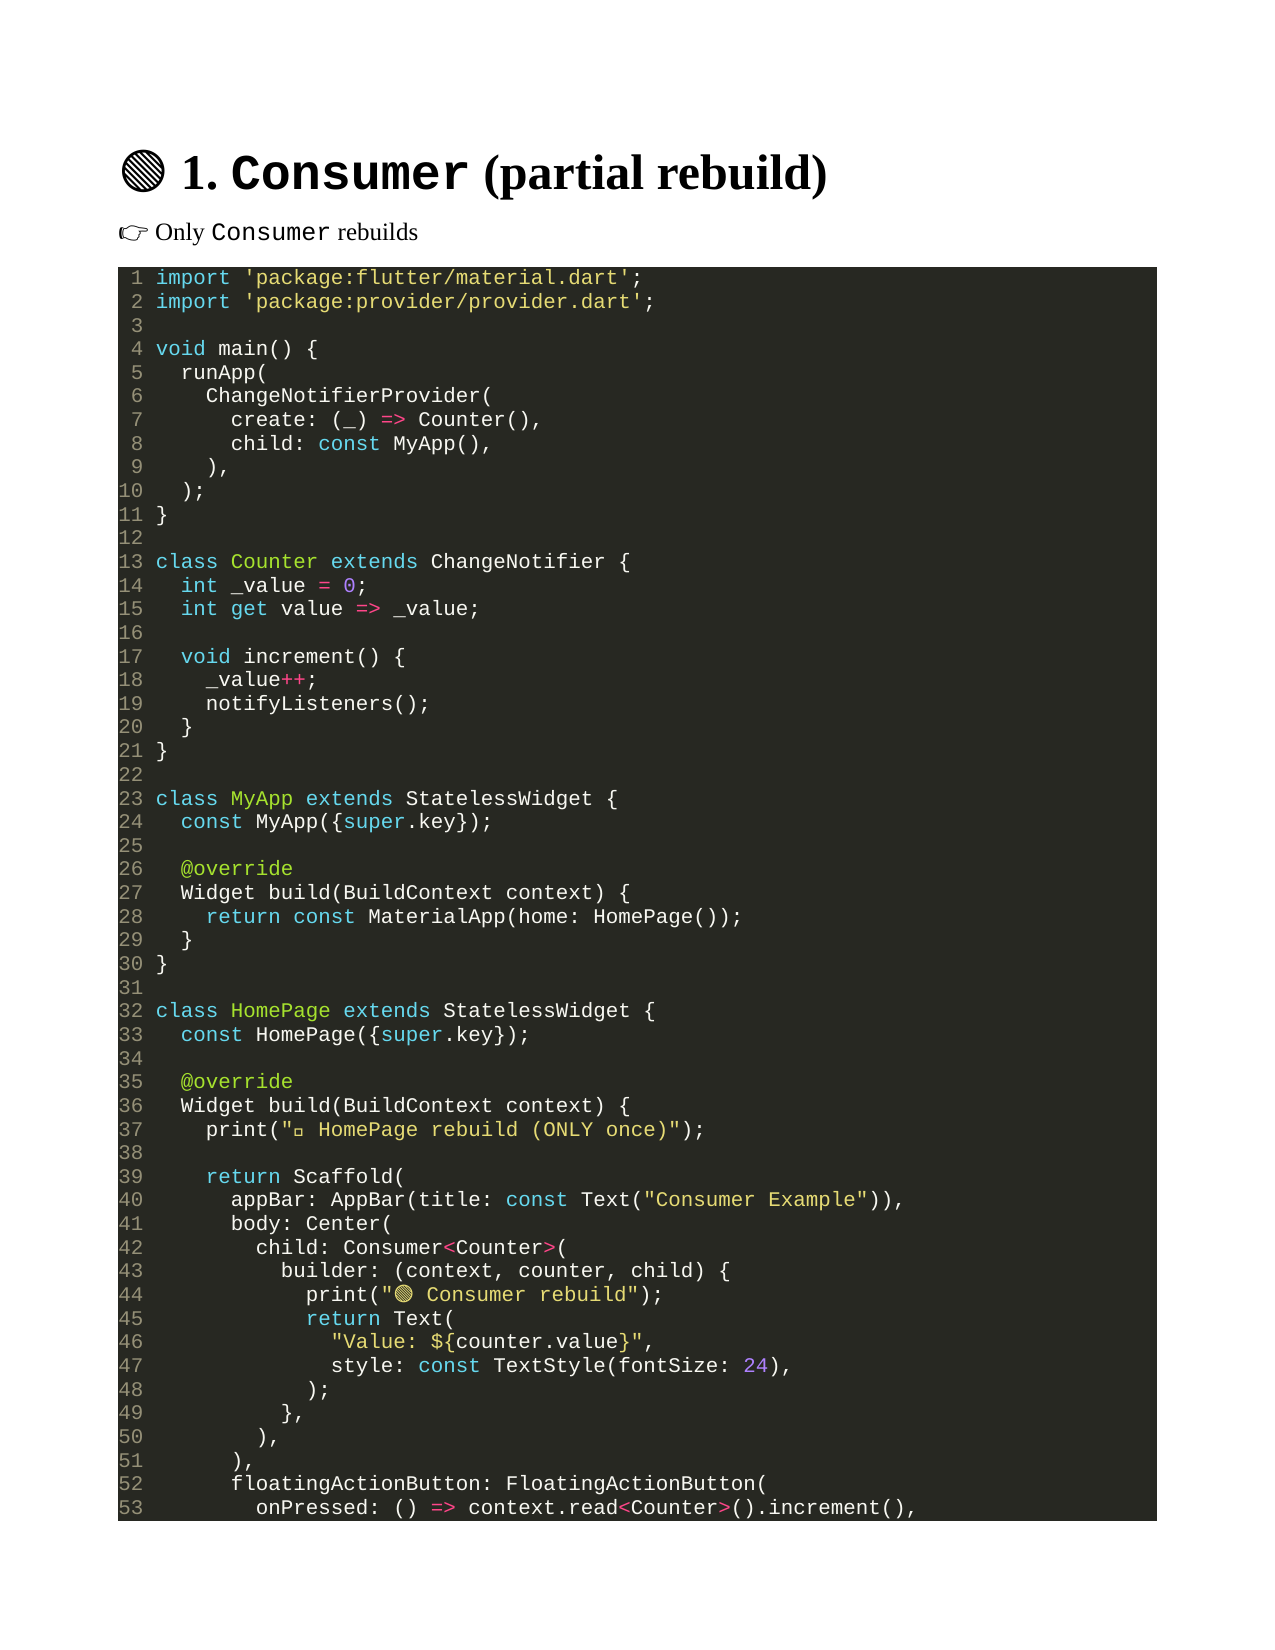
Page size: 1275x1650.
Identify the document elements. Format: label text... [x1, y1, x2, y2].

text 52 floatingActionButton: FloatingActionButton( [118, 1473, 1157, 1497]
text 39 return Scaffold( [118, 1166, 1157, 1189]
text 4 void main() { [118, 338, 1157, 362]
text 18 _value++; [118, 669, 1157, 693]
text 1 import 'package:flutter/material.dart'; [118, 267, 1157, 291]
text 21 } [118, 740, 1157, 764]
text 3 [118, 314, 1157, 338]
text 23 class MyApp extends StatelessWidget { [118, 787, 1157, 811]
text 47 style: const TextStyle(fontSize: 24), [118, 1355, 1157, 1379]
text 15 int get value => _value; [118, 598, 1157, 622]
text 50 ), [118, 1426, 1157, 1449]
text 2 import 'package:provider/provider.dart'; [118, 291, 1157, 314]
text 27 Widget build(BuildContext context) { [118, 882, 1157, 906]
text 51 ), [118, 1449, 1157, 1473]
text 45 return Text( [118, 1308, 1157, 1331]
text 8 child: const MyApp(), [118, 433, 1157, 456]
text 25 [118, 835, 1157, 858]
text 42 child: Consumer<Counter>( [118, 1237, 1157, 1260]
text 49 }, [118, 1402, 1157, 1426]
text 6 ChangeNotifierProvider( [118, 386, 1157, 409]
text 37 print("🔄 HomePage rebuild (ONLY once)"); [118, 1118, 1157, 1142]
text 7 create: (_) => Counter(), [118, 409, 1157, 433]
text 19 notifyListeners(); [118, 693, 1157, 717]
text 30 } [118, 953, 1157, 977]
text 40 appBar: AppBar(title: const Text("Consumer Example")), [118, 1189, 1157, 1213]
text 24 const MyApp({super.key}); [118, 811, 1157, 835]
text 26 @override [118, 858, 1157, 882]
text 31 [118, 977, 1157, 1000]
text 35 @override [118, 1071, 1157, 1095]
text 28 return const MaterialApp(home: HomePage()); [118, 906, 1157, 929]
text 33 const HomePage({super.key}); [118, 1024, 1157, 1048]
text 46 "Value: ${counter.value}", [118, 1331, 1157, 1355]
text 9 ), [118, 456, 1157, 480]
text 12 [118, 527, 1157, 551]
text 34 [118, 1048, 1157, 1071]
text 32 class HomePage extends StatelessWidget { [118, 1000, 1157, 1024]
text 13 class Counter extends ChangeNotifier { [118, 551, 1157, 575]
text 29 } [118, 929, 1157, 953]
text 38 [118, 1142, 1157, 1166]
text 👉 Only Consumer rebuilds [118, 217, 1157, 248]
text 16 [118, 622, 1157, 646]
subtitle 🟢 1. Consumer (partial rebuild) [118, 143, 1157, 205]
text 36 Widget build(BuildContext context) { [118, 1095, 1157, 1118]
text 48 ); [118, 1379, 1157, 1402]
text 20 } [118, 717, 1157, 740]
text 5 runApp( [118, 362, 1157, 386]
text 41 body: Center( [118, 1213, 1157, 1237]
text 10 ); [118, 480, 1157, 504]
text 44 print("🟢 Consumer rebuild"); [118, 1284, 1157, 1308]
text 17 void increment() { [118, 646, 1157, 669]
text 14 int _value = 0; [118, 575, 1157, 598]
text 53 onPressed: () => context.read<Counter>().increment(), [118, 1497, 1157, 1521]
text 43 builder: (context, counter, child) { [118, 1260, 1157, 1284]
text 11 } [118, 504, 1157, 527]
text 22 [118, 764, 1157, 787]
